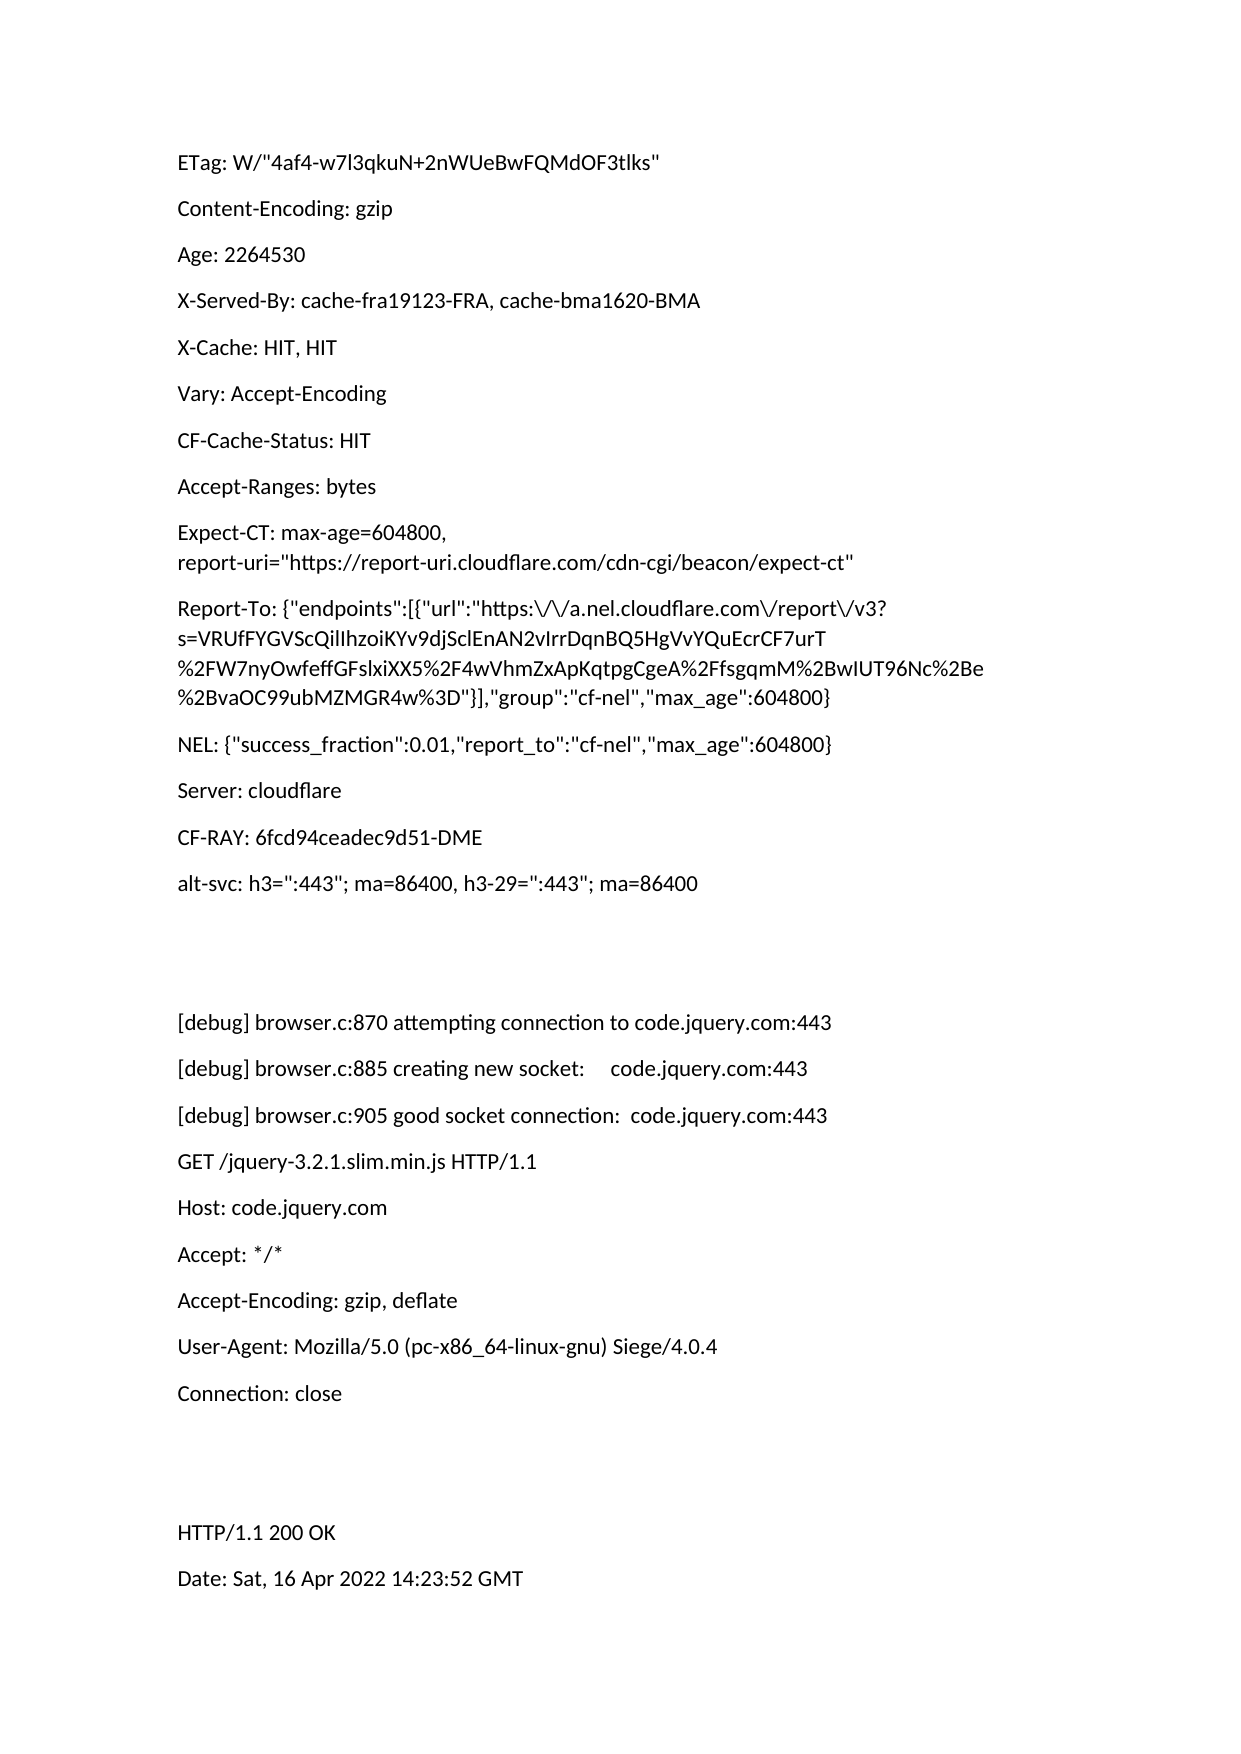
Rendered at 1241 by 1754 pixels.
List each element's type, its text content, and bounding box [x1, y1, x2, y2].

text CF-Cache-Status: HIT [177, 426, 1063, 454]
text [debug] browser.c:885 creating new socket: code.jquery.com:443 [177, 1054, 1063, 1082]
text NEL: {"success_fraction":0.01,"report_to":"cf-nel","max_age":604800} [177, 730, 1063, 758]
text X-Cache: HIT, HIT [177, 333, 1063, 361]
text ETag: W/"4af4-w7l3qkuN+2nWUeBwFQMdOF3tlks" [177, 148, 1063, 176]
text GET /jquery-3.2.1.slim.min.js HTTP/1.1 [177, 1147, 1063, 1175]
text [debug] browser.c:905 good socket connection: code.jquery.com:443 [177, 1101, 1063, 1129]
text Server: cloudflare [177, 776, 1063, 804]
text Connection: close [177, 1379, 1063, 1407]
text X-Served-By: cache-fra19123-FRA, cache-bma1620-BMA [177, 287, 1063, 315]
text Vary: Accept-Encoding [177, 379, 1063, 407]
text Report-To: {"endpoints":[{"url":"https:\/\/a.nel.cloudflare.com\/report\/v3?s=VRUfFYGVScQilIhzoiKYv9djSclEnAN2vIrrDqnBQ5HgVvYQuEcrCF7urT%2FW7nyOwfeffGFslxiXX5%2F4wVhmZxApKqtpgCgeA%2FfsgqmM%2BwIUT96Nc%2Be%2BvaOC99ubMZMGR4w%3D"}],"group":"cf-nel","max_age":604800} [177, 594, 1063, 712]
text Expect-CT: max-age=604800, report-uri="https://report-uri.cloudflare.com/cdn-cgi/beacon/expect-ct" [177, 518, 1063, 576]
text Accept-Encoding: gzip, deflate [177, 1286, 1063, 1314]
text Accept: */* [177, 1240, 1063, 1268]
text [debug] browser.c:870 attempting connection to code.jquery.com:443 [177, 1008, 1063, 1036]
text Host: code.jquery.com [177, 1193, 1063, 1221]
text alt-svc: h3=":443"; ma=86400, h3-29=":443"; ma=86400 [177, 869, 1063, 897]
text User-Agent: Mozilla/5.0 (pc-x86_64-linux-gnu) Siege/4.0.4 [177, 1332, 1063, 1361]
text Content-Encoding: gzip [177, 194, 1063, 222]
text CF-RAY: 6fcd94ceadec9d51-DME [177, 823, 1063, 851]
text Date: Sat, 16 Apr 2022 14:23:52 GMT [177, 1564, 1063, 1592]
text HTTP/1.1 200 OK [177, 1518, 1063, 1546]
text Age: 2264530 [177, 240, 1063, 268]
text Accept-Ranges: bytes [177, 472, 1063, 500]
